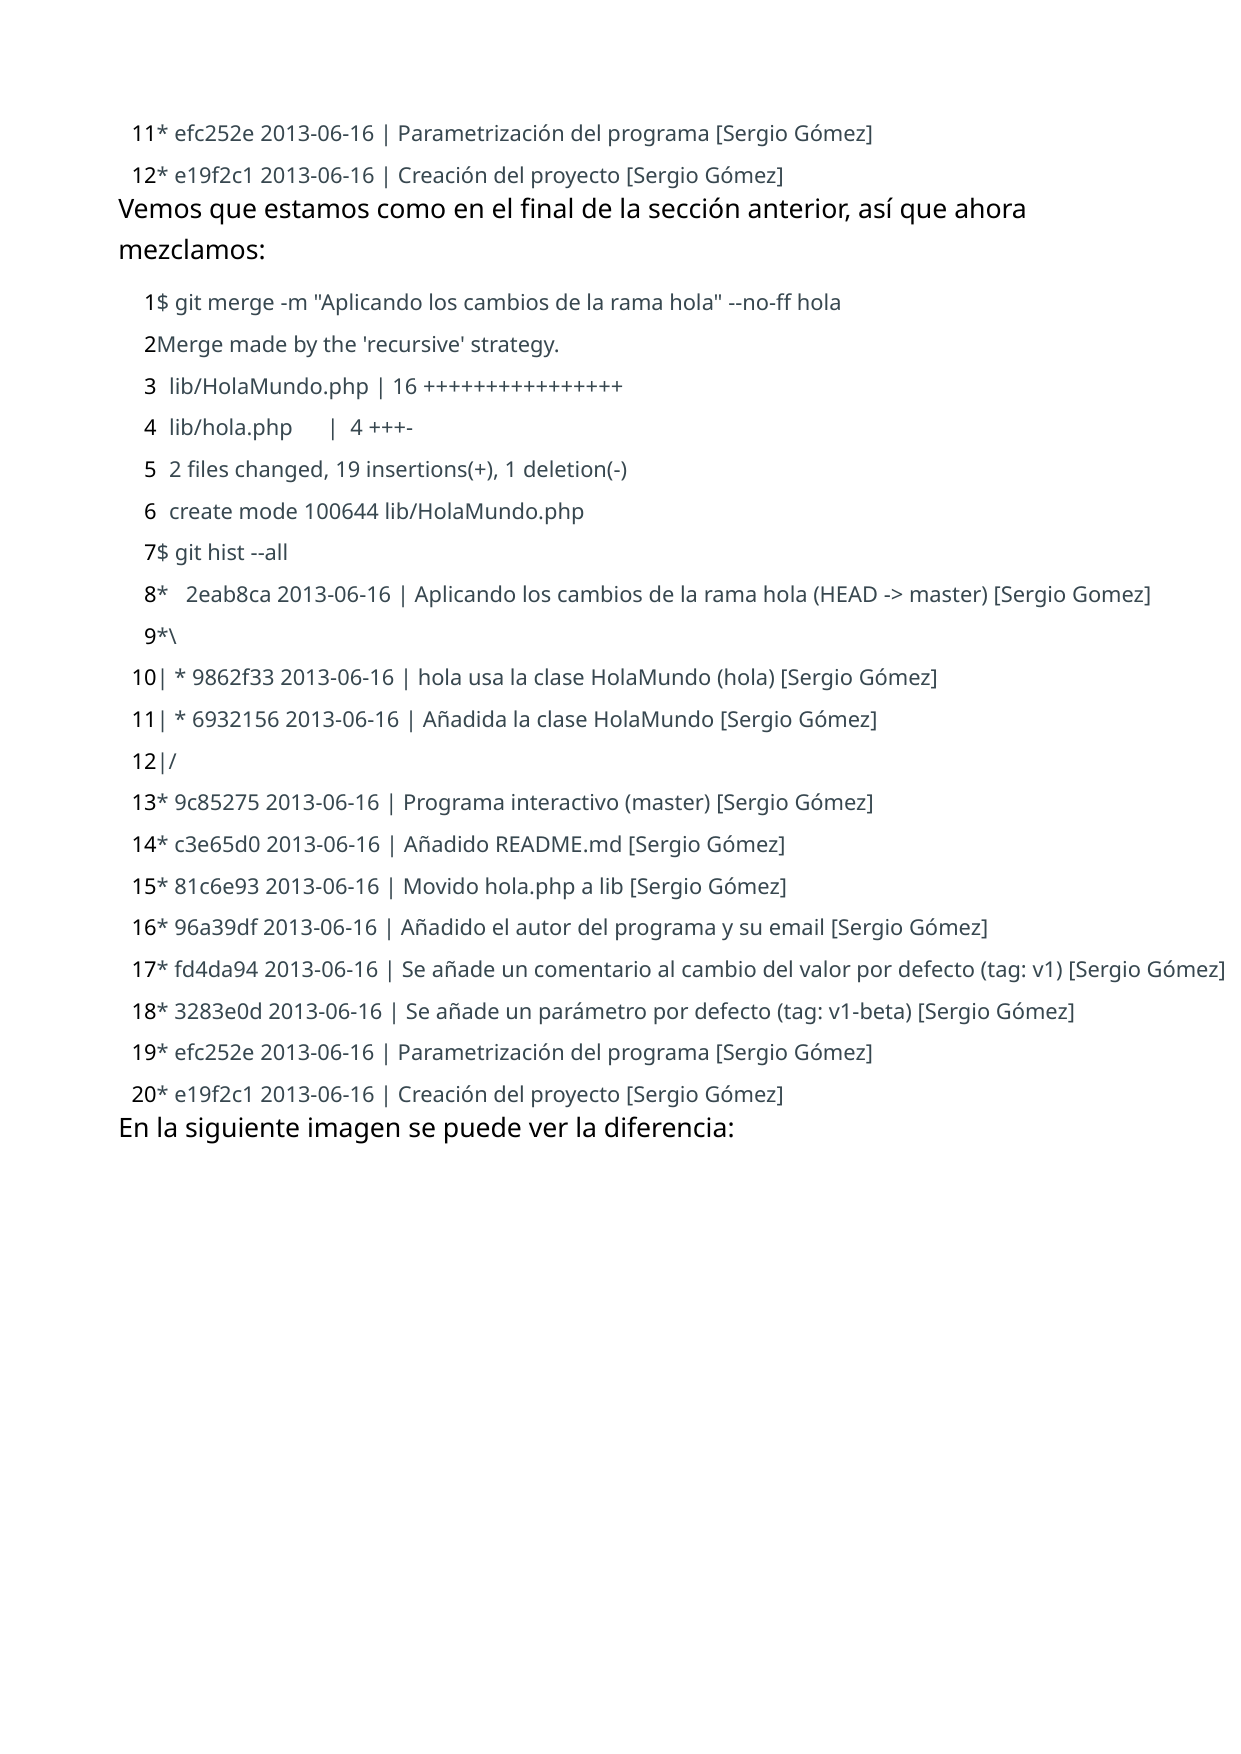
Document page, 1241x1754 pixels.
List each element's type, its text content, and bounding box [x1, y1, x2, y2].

table_header 1 2 3 4 5 6 7 8 9 10 11 12 13 14 15 16 17 18 19 20 [118, 287, 156, 1109]
table_header 11 12 [118, 118, 156, 189]
table_header $ git merge -m "Aplicando los cambios de la rama hola" --no-ff hola Merge made by the 'recursive' strategy. lib/HolaMundo.php | 16 ++++++++++++++++ lib/hola.php | 4 +++- 2 files changed, 19 insertions(+), 1 deletion(-) create mode 100644 lib/HolaMundo.php $ git hist --all * 2eab8ca 2013-06-16 | Aplicando los cambios de la rama hola (HEAD -> master) [Sergio Gomez] *\ | * 9862f33 2013-06-16 | hola usa la clase HolaMundo (hola) [Sergio Gómez] | * 6932156 2013-06-16 | Añadida la clase HolaMundo [Sergio Gómez] |/ * 9c85275 2013-06-16 | Programa interactivo (master) [Sergio Gómez] * c3e65d0 2013-06-16 | Añadido README.md [Sergio Gómez] * 81c6e93 2013-06-16 | Movido hola.php a lib [Sergio Gómez] * 96a39df 2013-06-16 | Añadido el autor del programa y su email [Sergio Gómez] * fd4da94 2013-06-16 | Se añade un comentario al cambio del valor por defecto (tag: v1) [Sergio Gómez] * 3283e0d 2013-06-16 | Se añade un parámetro por defecto (tag: v1-beta) [Sergio Gómez] * efc252e 2013-06-16 | Parametrización del programa [Sergio Gómez] * e19f2c1 2013-06-16 | Creación del proyecto [Sergio Gómez] [156, 287, 1240, 1109]
text Vemos que estamos como en el final de la sección anterior, así que ahora mezclamos: [118, 189, 1122, 267]
table_header * efc252e 2013-06-16 | Parametrización del programa [Sergio Gómez] * e19f2c1 2013-06-16 | Creación del proyecto [Sergio Gómez] [156, 118, 1240, 189]
text En la siguiente imagen se puede ver la diferencia: [118, 1109, 1122, 1145]
